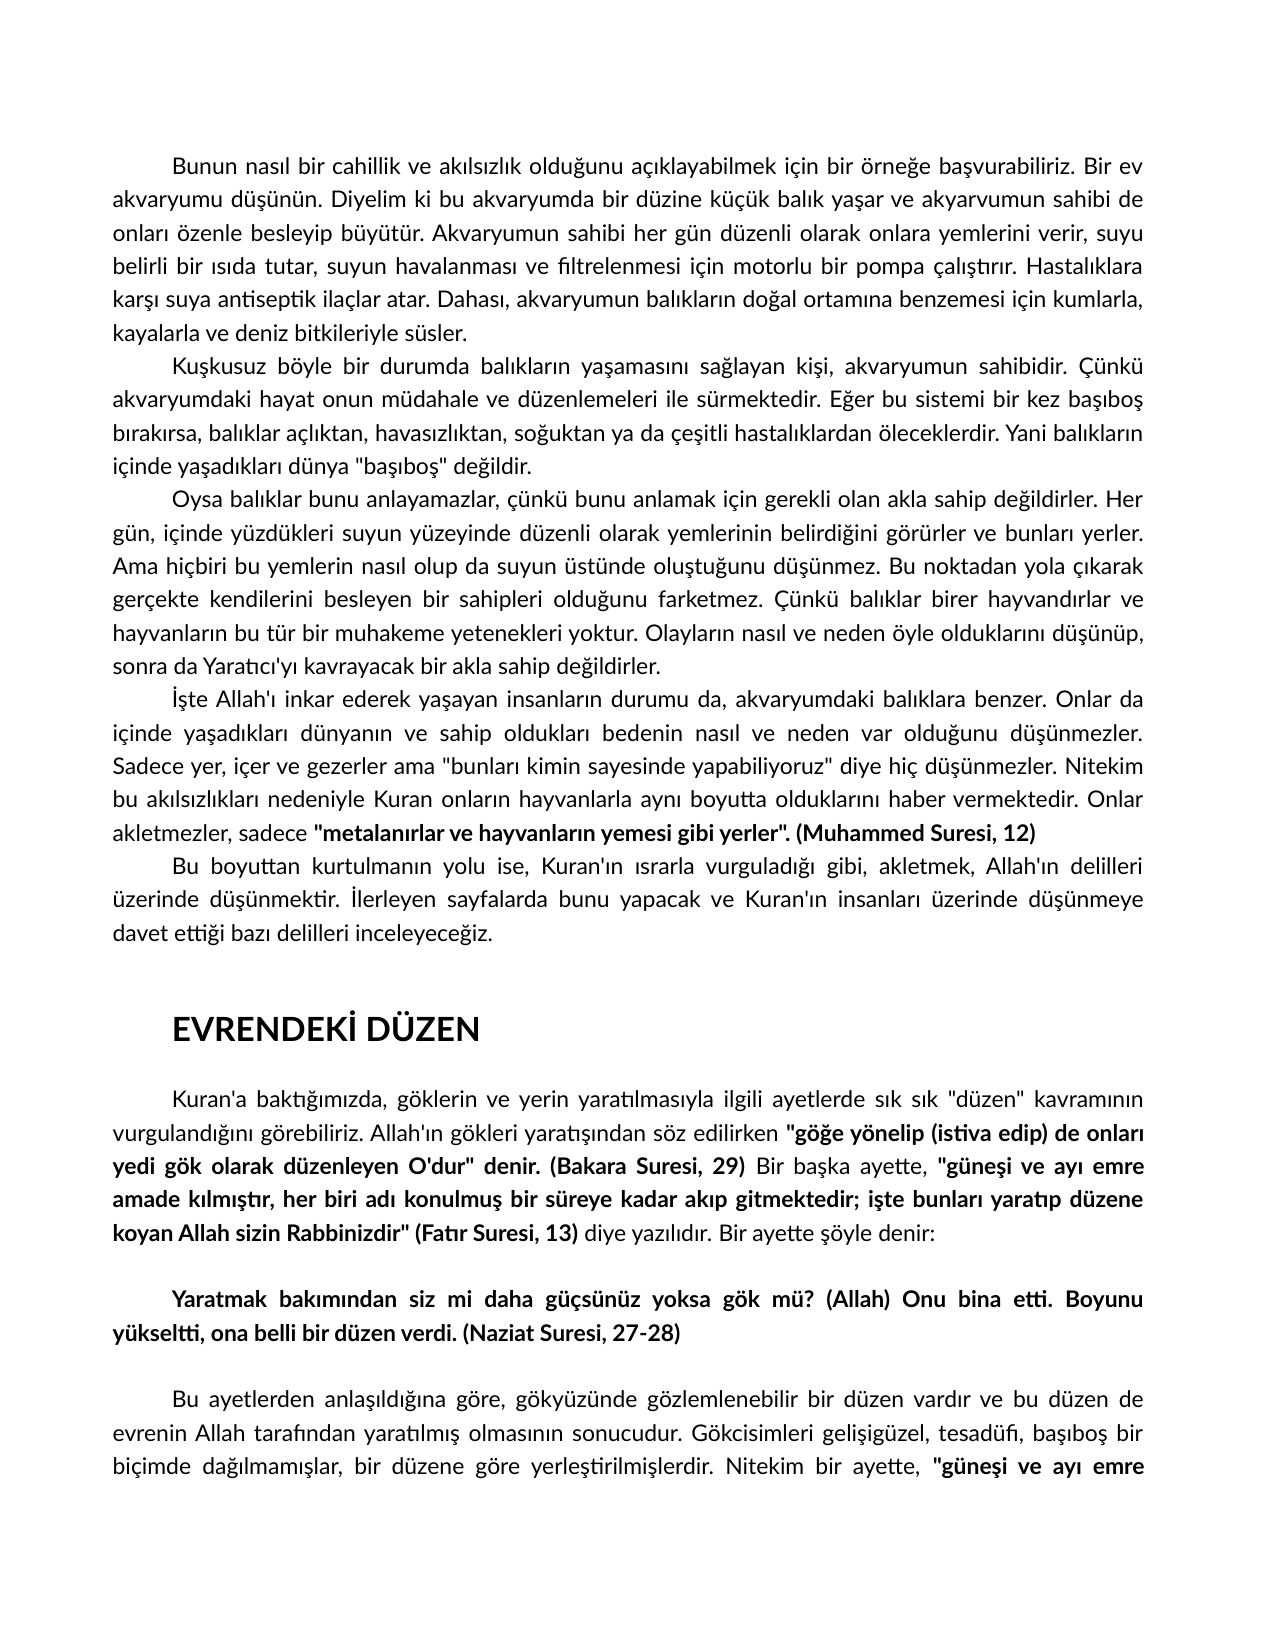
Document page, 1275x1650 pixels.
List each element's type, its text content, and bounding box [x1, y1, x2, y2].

text Oysa balıklar bunu anlayamazlar, çünkü bunu anlamak için gerekli olan akla sahip değildirler. Her gün, içinde yüzdükleri suyun yüzeyinde düzenli olarak yemlerinin belirdiğini görürler ve bunları yerler. Ama hiçbiri bu yemlerin nasıl olup da suyun üstünde oluştuğunu düşünmez. Bu noktadan yola çıkarak gerçekte kendilerini besleyen bir sahipleri olduğunu farketmez. Çünkü balıklar birer hayvandırlar ve hayvanların bu tür bir muhakeme yetenekleri yoktur. Olayların nasıl ve neden öyle olduklarını düşünüp, sonra da Yaratıcı'yı kavrayacak bir akla sahip değildirler. [112, 481, 1145, 681]
text Bu boyuttan kurtulmanın yolu ise, Kuran'ın ısrarla vurguladığı gibi, akletmek, Allah'ın delilleri üzerinde düşünmektir. İlerleyen sayfalarda bunu yapacak ve Kuran'ın insanları üzerinde düşünmeye davet ettiği bazı delilleri inceleyeceğiz. [112, 848, 1145, 948]
subtitle EVRENDEKİ DÜZEN [112, 1014, 1145, 1048]
text Bu ayetlerden anlaşıldığına göre, gökyüzünde gözlemlenebilir bir düzen vardır ve bu düzen de evrenin Allah tarafından yaratılmış olmasının sonucudur. Gökcisimleri gelişigüzel, tesadüfi, başıboş bir biçimde dağılmamışlar, bir düzene göre yerleştirilmişlerdir. Nitekim bir ayette, "güneşi ve ayı emre [112, 1381, 1145, 1481]
text Kuşkusuz böyle bir durumda balıkların yaşamasını sağlayan kişi, akvaryumun sahibidir. Çünkü akvaryumdaki hayat onun müdahale ve düzenlemeleri ile sürmektedir. Eğer bu sistemi bir kez başıboş bırakırsa, balıklar açlıktan, havasızlıktan, soğuktan ya da çeşitli hastalıklardan öleceklerdir. Yani balıkların içinde yaşadıkları dünya "başıboş" değildir. [112, 348, 1145, 481]
text Kuran'a baktığımızda, göklerin ve yerin yaratılmasıyla ilgili ayetlerde sık sık "düzen" kavramının vurgulandığını görebiliriz. Allah'ın gökleri yaratışından söz edilirken "göğe yönelip (istiva edip) de onları yedi gök olarak düzenleyen O'dur" denir. (Bakara Suresi, 29) Bir başka ayette, "güneşi ve ayı emre amade kılmıştır, her biri adı konulmuş bir süreye kadar akıp gitmektedir; işte bunları yaratıp düzene koyan Allah sizin Rabbinizdir" (Fatır Suresi, 13) diye yazılıdır. Bir ayette şöyle denir: [112, 1081, 1145, 1248]
text İşte Allah'ı inkar ederek yaşayan insanların durumu da, akvaryumdaki balıklara benzer. Onlar da içinde yaşadıkları dünyanın ve sahip oldukları bedenin nasıl ve neden var olduğunu düşünmezler. Sadece yer, içer ve gezerler ama "bunları kimin sayesinde yapabiliyoruz" diye hiç düşünmezler. Nitekim bu akılsızlıkları nedeniyle Kuran onların hayvanlarla aynı boyutta olduklarını haber vermektedir. Onlar akletmezler, sadece "metalanırlar ve hayvanların yemesi gibi yerler". (Muhammed Suresi, 12) [112, 681, 1145, 848]
text Bunun nasıl bir cahillik ve akılsızlık olduğunu açıklayabilmek için bir örneğe başvurabiliriz. Bir ev akvaryumu düşünün. Diyelim ki bu akvaryumda bir düzine küçük balık yaşar ve akyarvumun sahibi de onları özenle besleyip büyütür. Akvaryumun sahibi her gün düzenli olarak onlara yemlerini verir, suyu belirli bir ısıda tutar, suyun havalanması ve filtrelenmesi için motorlu bir pompa çalıştırır. Hastalıklara karşı suya antiseptik ilaçlar atar. Dahası, akvaryumun balıkların doğal ortamına benzemesi için kumlarla, kayalarla ve deniz bitkileriyle süsler. [112, 148, 1145, 348]
text Yaratmak bakımından siz mi daha güçsünüz yoksa gök mü? (Allah) Onu bina etti. Boyunu yükseltti, ona belli bir düzen verdi. (Naziat Suresi, 27-28) [112, 1281, 1145, 1348]
